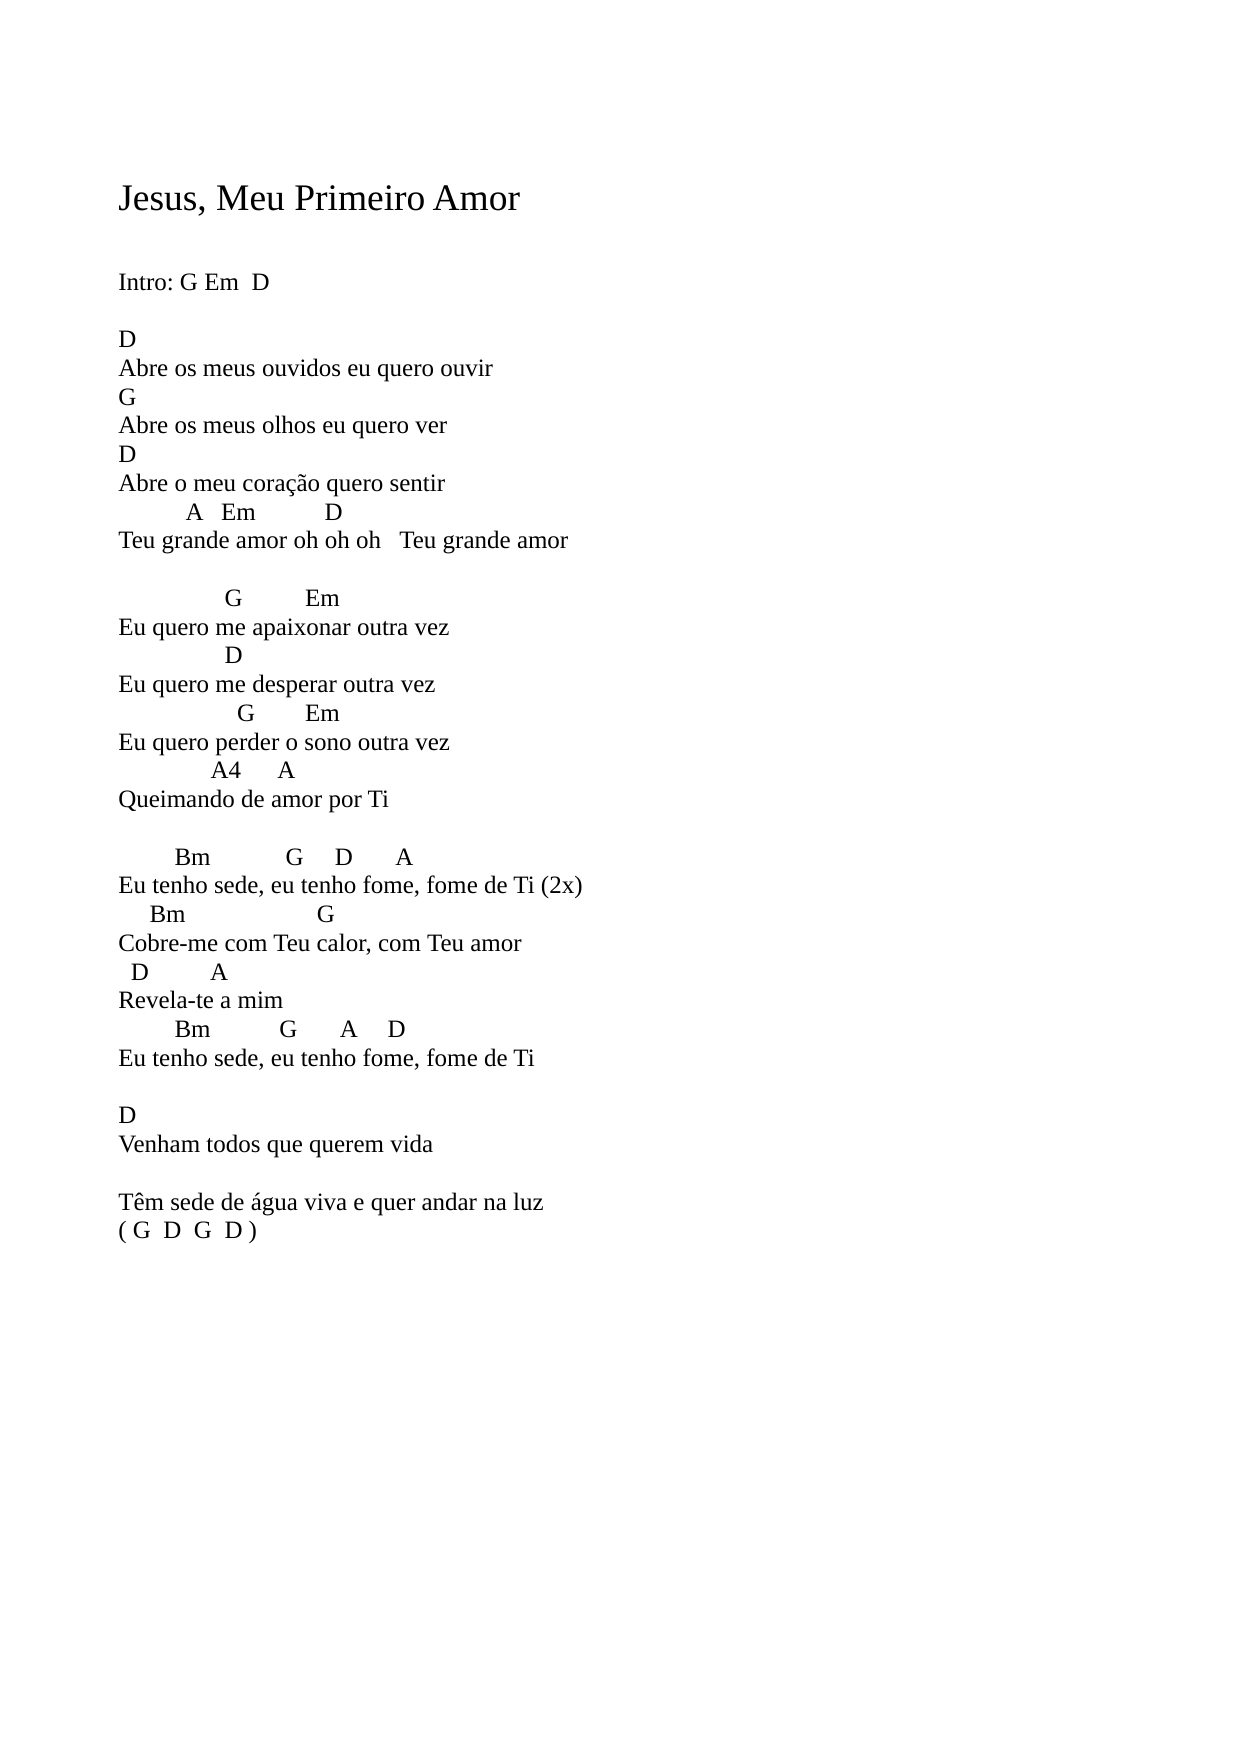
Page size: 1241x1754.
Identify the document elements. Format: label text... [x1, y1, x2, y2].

text Bm G A D [118, 1014, 1122, 1043]
text Eu quero me apaixonar outra vez [118, 612, 1122, 640]
text Bm G D A [118, 842, 1122, 870]
text G [118, 382, 1122, 410]
text Bm G [118, 899, 1122, 928]
text D A [118, 957, 1122, 985]
text A4 A [118, 755, 1122, 784]
text Eu tenho sede, eu tenho fome, fome de Ti (2x) [118, 870, 1122, 899]
text Abre o meu coração quero sentir [118, 468, 1122, 497]
text Cobre-me com Teu calor, com Teu amor [118, 928, 1122, 957]
text Abre os meus ouvidos eu quero ouvir [118, 353, 1122, 382]
text Têm sede de água viva e quer andar na luz [118, 1187, 1122, 1215]
text Jesus, Meu Primeiro Amor [118, 176, 1122, 219]
text D [118, 640, 1122, 669]
text G Em [118, 583, 1122, 612]
text D [118, 1100, 1122, 1129]
text Revela-te a mim [118, 985, 1122, 1014]
text Abre os meus olhos eu quero ver [118, 410, 1122, 439]
text D [118, 324, 1122, 353]
text Eu tenho sede, eu tenho fome, fome de Ti [118, 1043, 1122, 1072]
text Eu quero perder o sono outra vez [118, 727, 1122, 755]
text G Em [118, 698, 1122, 727]
text Eu quero me desperar outra vez [118, 669, 1122, 698]
text Venham todos que querem vida [118, 1129, 1122, 1158]
text D [118, 439, 1122, 468]
text A Em D [118, 497, 1122, 525]
text Queimando de amor por Ti [118, 784, 1122, 813]
text Intro: G Em D [118, 267, 1122, 295]
text Teu grande amor oh oh oh Teu grande amor [118, 525, 1122, 554]
text ( G D G D ) [118, 1215, 1122, 1244]
